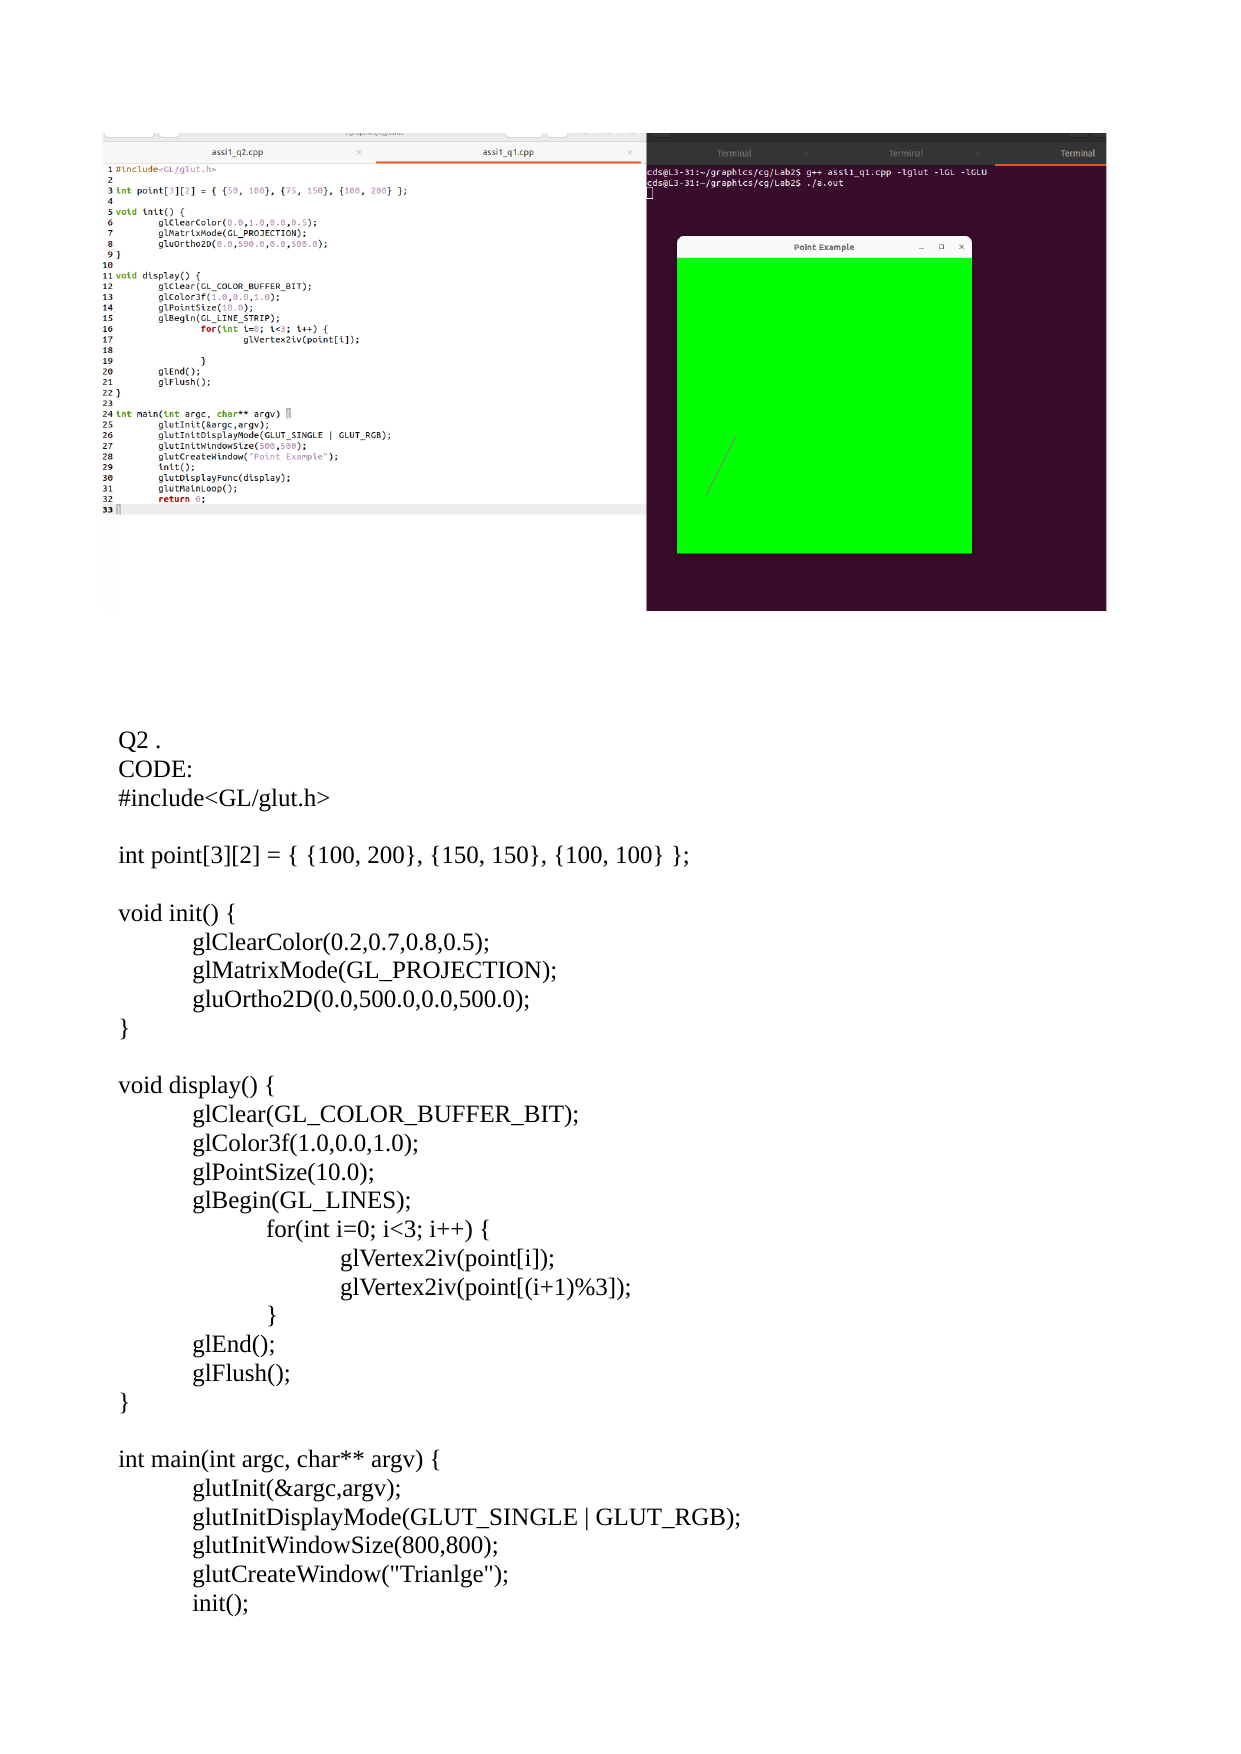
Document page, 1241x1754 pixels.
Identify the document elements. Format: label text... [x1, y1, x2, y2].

text } [118, 1387, 1122, 1415]
text int main(int argc, char** argv) { [118, 1444, 1122, 1473]
text glBegin(GL_LINES); [118, 1185, 1122, 1214]
text for(int i=0; i<3; i++) { [118, 1214, 1122, 1243]
text glutInit(&argc,argv); [118, 1473, 1122, 1502]
text glMatrixMode(GL_PROJECTION); [118, 955, 1122, 984]
text glutInitDisplayMode(GLUT_SINGLE | GLUT_RGB); [118, 1502, 1122, 1530]
text glPointSize(10.0); [118, 1157, 1122, 1185]
text glVertex2iv(point[i]); [118, 1243, 1122, 1272]
text glClearColor(0.2,0.7,0.8,0.5); [118, 927, 1122, 955]
text glFlush(); [118, 1358, 1122, 1387]
text } [118, 1013, 1122, 1042]
picture [102, 133, 1107, 611]
text int point[3][2] = { {100, 200}, {150, 150}, {100, 100} }; [118, 840, 1122, 869]
text glVertex2iv(point[(i+1)%3]); [118, 1272, 1122, 1300]
text glEnd(); [118, 1329, 1122, 1358]
text } [118, 1300, 1122, 1329]
text gluOrtho2D(0.0,500.0,0.0,500.0); [118, 984, 1122, 1013]
text #include<GL/glut.h> [118, 783, 1122, 812]
text void init() { [118, 898, 1122, 927]
text glutInitWindowSize(800,800); [118, 1530, 1122, 1559]
text void display() { [118, 1070, 1122, 1099]
text CODE: [118, 754, 1122, 783]
text init(); [118, 1588, 1122, 1617]
text glutCreateWindow("Trianlge"); [118, 1559, 1122, 1588]
text Q2 . [118, 725, 1122, 754]
text glClear(GL_COLOR_BUFFER_BIT); [118, 1099, 1122, 1128]
text glColor3f(1.0,0.0,1.0); [118, 1128, 1122, 1157]
